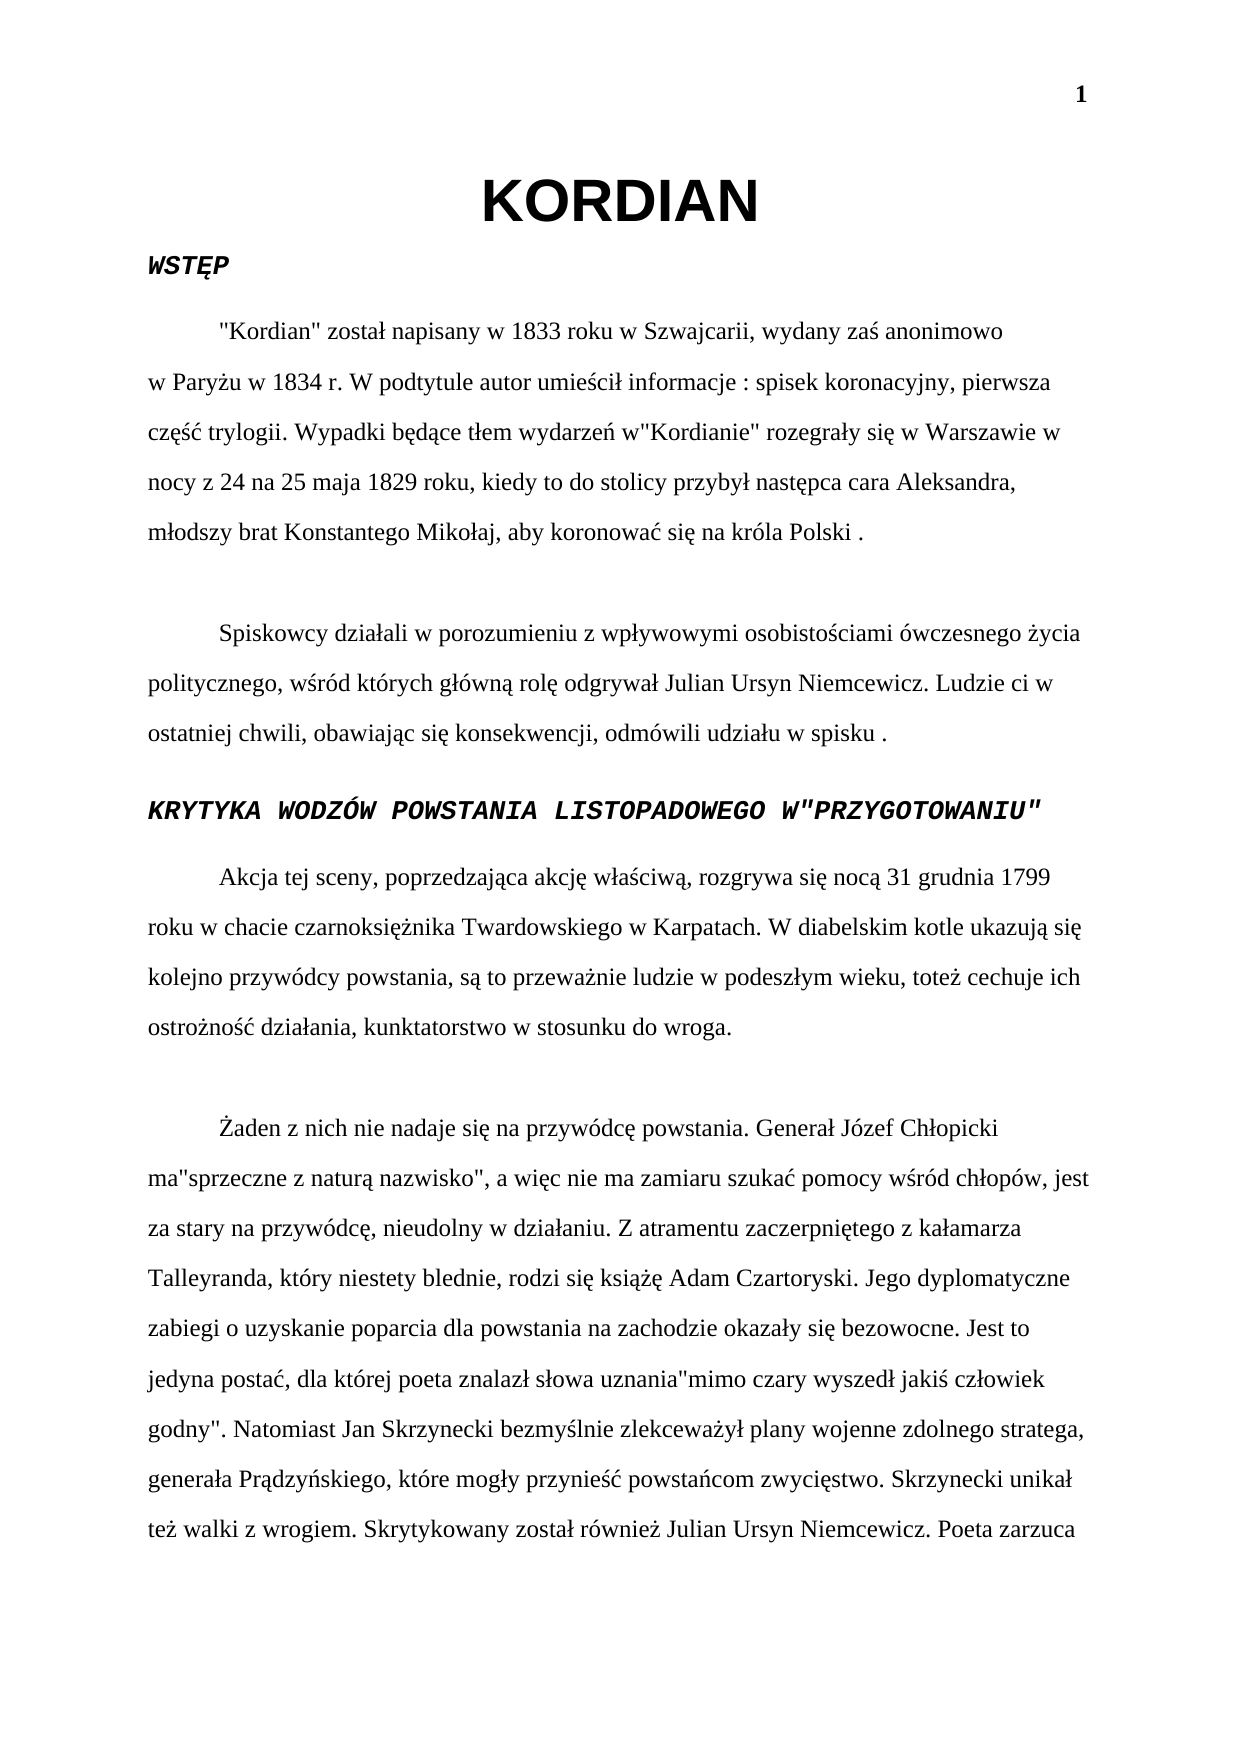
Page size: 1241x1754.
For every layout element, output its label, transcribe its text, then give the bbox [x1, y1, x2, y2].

subtitle KRYTYKA WODZÓW POWSTANIA LISTOPADOWEGO W"PRZYGOTOWANIU" [148, 797, 1092, 828]
text Akcja tej sceny, poprzedzająca akcję właściwą, rozgrywa się nocą 31 grudnia 1799 roku w chacie czarnoksiężnika Twardowskiego w Karpatach. W diabelskim kotle ukazują się kolejno przywódcy powstania, są to przeważnie ludzie w podeszłym wieku, toteż cechuje ich ostrożność działania, kunktatorstwo w stosunku do wroga. [148, 840, 1092, 1041]
text Spiskowcy działali w porozumieniu z wpływowymi osobistościami ówczesnego życia politycznego, wśród których główną rolę odgrywał Julian Ursyn Niemcewicz. Ludzie ci w ostatniej chwili, obawiając się konsekwencji, odmówili udziału w spisku . [148, 596, 1092, 747]
subtitle KORDIAN [148, 165, 1092, 234]
subtitle WSTĘP [148, 252, 1092, 283]
text Żaden z nich nie nadaje się na przywódcę powstania. Generał Józef Chłopicki ma"sprzeczne z naturą nazwisko", a więc nie ma zamiaru szukać pomocy wśród chłopów, jest za stary na przywódcę, nieudolny w działaniu. Z atramentu zaczerpniętego z kałamarza Talleyranda, który niestety blednie, rodzi się książę Adam Czartoryski. Jego dyplomatyczne zabiegi o uzyskanie poparcia dla powstania na zachodzie okazały się bezowocne. Jest to jedyna postać, dla której poeta znalazł słowa uznania"mimo czary wyszedł jakiś człowiek godny". Natomiast Jan Skrzynecki bezmyślnie zlekceważył plany wojenne zdolnego stratega, generała Prądzyńskiego, które mogły przynieść powstańcom zwycięstwo. Skrzynecki unikał też walki z wrogiem. Skrytykowany został również Julian Ursyn Niemcewicz. Poeta zarzuca [148, 1091, 1092, 1543]
text "Kordian" został napisany w 1833 roku w Szwajcarii, wydany zaś anonimowo w Paryżu w 1834 r. W podtytule autor umieścił informacje : spisek koronacyjny, pierwsza część trylogii. Wypadki będące tłem wydarzeń w"Kordianie" rozegrały się w Warszawie w nocy z 24 na 25 maja 1829 roku, kiedy to do stolicy przybył następca cara Aleksandra, młodszy brat Konstantego Mikołaj, aby koronować się na króla Polski . [148, 295, 1092, 546]
